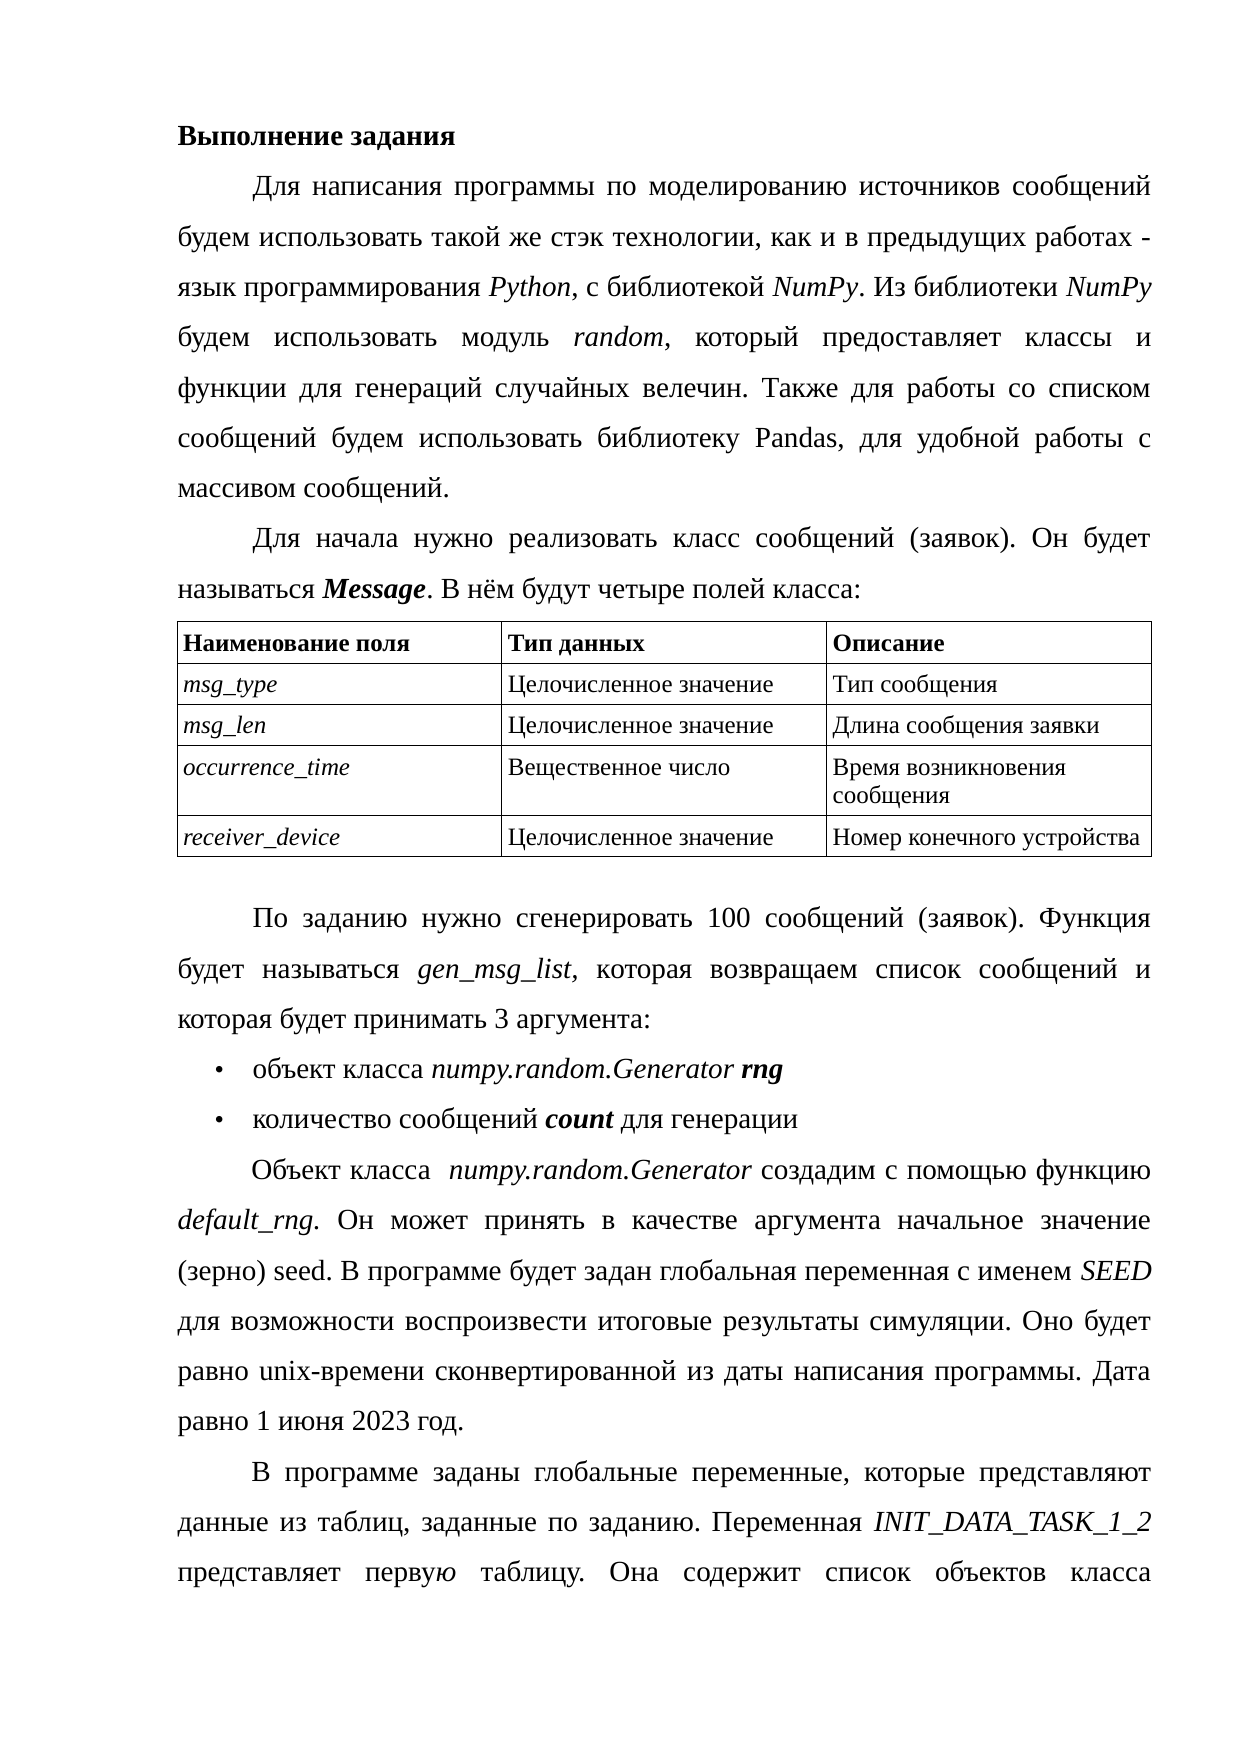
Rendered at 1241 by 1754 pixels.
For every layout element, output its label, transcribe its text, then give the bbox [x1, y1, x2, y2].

table_cell Целочисленное значение [502, 816, 826, 856]
text По заданию нужно сгенерировать 100 сообщений (заявок). Функция будет называться gen_msg_list, которая возвращаем список сообщений и которая будет принимать 3 аргумента: [177, 900, 1152, 1034]
table_cell Длина сообщения заявки [827, 705, 1151, 745]
table_header Тип данных [502, 622, 826, 662]
text Выполнение задания [177, 118, 1152, 152]
table_header Описание [827, 622, 1151, 662]
table_cell Время возникновения сообщения [827, 746, 1151, 815]
text Для написания программы по моделированию источников сообщений будем использовать такой же стэк технологии, как и в предыдущих работах - язык программирования Python, с библиотекой NumPy. Из библиотеки NumPy будем использовать модуль random, который предоставляет классы и функции для генераций случайных велечин. Также для работы со списком сообщений будем использовать библиотеку Pandas, для удобной работы с массивом сообщений. [177, 168, 1152, 504]
table_cell msg_len [178, 705, 501, 745]
table_cell Целочисленное значение [502, 705, 826, 745]
table_cell Целочисленное значение [502, 664, 826, 704]
table_cell Тип сообщения [827, 664, 1151, 704]
table_cell occurrence_time [178, 746, 501, 815]
text Объект класса numpy.random.Generator создадим с помощью функцию default_rng. Он может принять в качестве аргумента начальное значение (зерно) seed. В программе будет задан глобальная переменная с именем SEED для возможности воспроизвести итоговые результаты симуляции. Оно будет равно unix-времени сконвертированной из даты написания программы. Дата равно 1 июня 2023 год. [177, 1152, 1152, 1437]
text Для начала нужно реализовать класс сообщений (заявок). Он будет называться Message. В нём будут четыре полей класса: [177, 521, 1152, 604]
list объект класса numpy.random.Generator rng [215, 1051, 1152, 1085]
list количество сообщений count для генерации [215, 1102, 1152, 1135]
table_header Наименование поля [178, 622, 501, 662]
table_cell receiver_device [178, 816, 501, 856]
table_cell Вещественное число [502, 746, 826, 815]
table_cell msg_type [178, 664, 501, 704]
table_cell Номер конечного устройства [827, 816, 1151, 856]
text В программе заданы глобальные переменные, которые представляют данные из таблиц, заданные по заданию. Переменная INIT_DATA_TASK_1_2 представляет первую таблицу. Она содержит список объектов класса [177, 1454, 1152, 1588]
